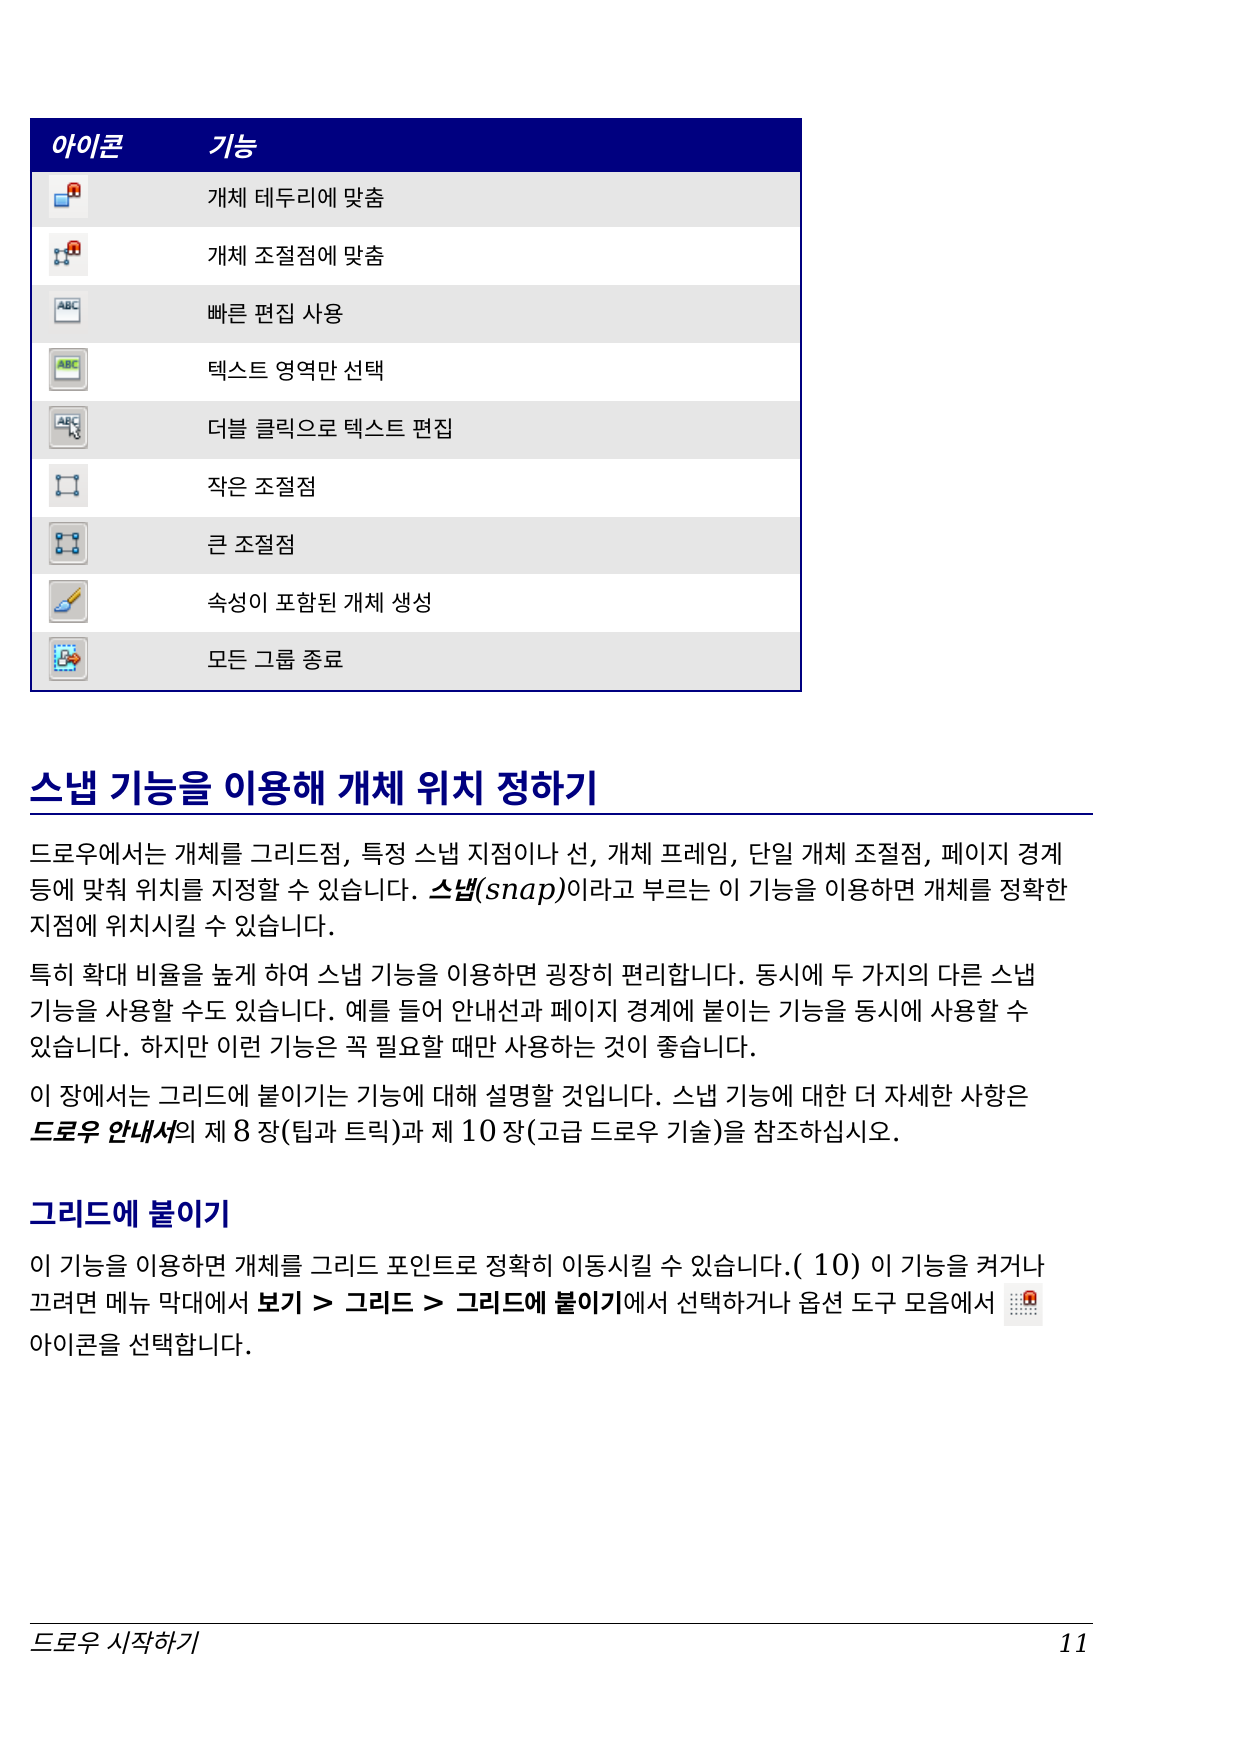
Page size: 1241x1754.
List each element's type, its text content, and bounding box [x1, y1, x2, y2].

picture [48, 348, 88, 391]
table_cell 더블 클릭으로 텍스트 편집 [189, 401, 800, 459]
table_cell [32, 172, 189, 227]
table_cell [32, 343, 189, 401]
table_header 기능 [189, 120, 800, 170]
table_cell [32, 632, 189, 690]
table_cell 개체 테두리에 맞춤 [189, 172, 800, 227]
table_cell 텍스트 영역만 선택 [189, 343, 800, 401]
picture [48, 464, 88, 507]
text 드로우에서는 개체를 그리드점, 특정 스냅 지점이나 선, 개체 프레임, 단일 개체 조절점, 페이지 경계 등에 맞춰 위치를 지정할 수 있습니다. 스냅(snap)이라고 부르는 이 기능을 이용하면 개체를 정확한 지점에 위치시킬 수 있습니다. [29, 834, 1093, 943]
table_cell 모든 그룹 종료 [189, 632, 800, 690]
table_cell 작은 조절점 [189, 459, 800, 517]
picture [48, 406, 88, 449]
picture [48, 580, 88, 623]
table_cell [32, 228, 189, 285]
table_cell [32, 517, 189, 574]
table_cell [32, 285, 189, 343]
subtitle 그리드에 붙이기 [29, 1191, 1093, 1234]
table_cell 빠른 편집 사용 [189, 285, 800, 343]
picture [48, 291, 88, 334]
table_cell [32, 459, 189, 517]
picture [48, 233, 88, 276]
table_cell 개체 조절점에 맞춤 [189, 228, 800, 285]
picture [1003, 1283, 1043, 1326]
table_cell 속성이 포함된 개체 생성 [189, 574, 800, 632]
text 이 기능을 이용하면 개체를 그리드 포인트로 정확히 이동시킬 수 있습니다.( 그림 10) 이 기능을 켜거나 끄려면 메뉴 막대에서 보기 > 그리드 > 그리드에 붙이기에서 선택하거나 옵션 도구 모음에서 아이콘을 선택합니다. [29, 1247, 1093, 1361]
picture [48, 637, 88, 681]
text 특히 확대 비율을 높게 하여 스냅 기능을 이용하면 굉장히 편리합니다. 동시에 두 가지의 다른 스냅 기능을 사용할 수도 있습니다. 예를 들어 안내선과 페이지 경계에 붙이는 기능을 동시에 사용할 수 있습니다. 하지만 이런 기능은 꼭 필요할 때만 사용하는 것이 좋습니다. [29, 955, 1093, 1064]
text 이 장에서는 그리드에 붙이기는 기능에 대해 설명할 것입니다. 스냅 기능에 대한 더 자세한 사항은 드로우 안내서의 제8장(팁과 트릭)과 제10장(고급 드로우 기술)을 참조하십시오. [29, 1077, 1093, 1149]
subtitle 스냅 기능을 이용해 개체 위치 정하기 [29, 759, 1093, 815]
picture [48, 175, 88, 218]
table_cell 큰 조절점 [189, 517, 800, 574]
table_cell [32, 401, 189, 459]
table_cell [32, 574, 189, 632]
table_header 아이콘 [32, 120, 189, 170]
picture [48, 522, 88, 565]
